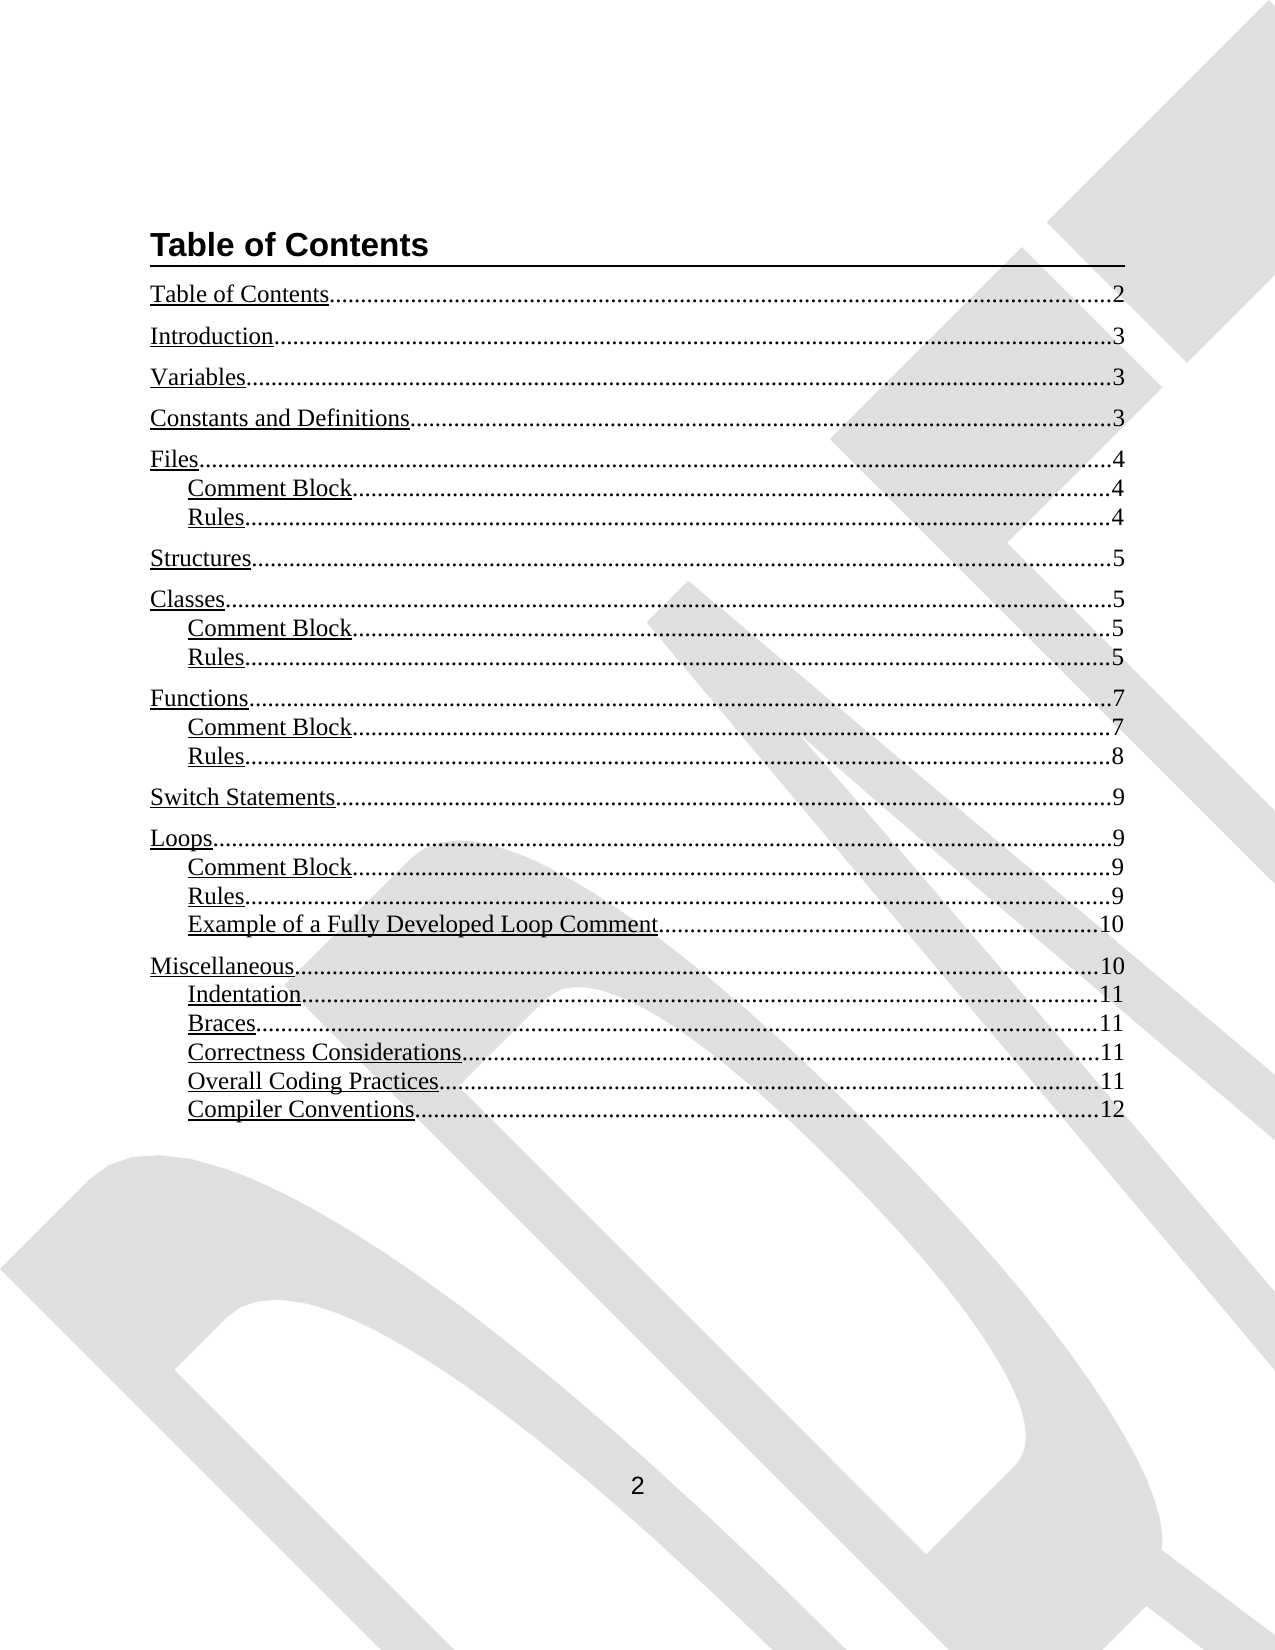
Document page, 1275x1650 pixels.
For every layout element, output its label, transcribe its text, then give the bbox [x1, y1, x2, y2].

text Correctness Considerations 11 [187, 1037, 359, 1062]
text Functions 7 [811, 683, 1101, 712]
text Correctness Considerations 11 [779, 1037, 1018, 1066]
text Switch Statements 9 [150, 782, 804, 811]
text Comment Block 9 [903, 852, 968, 881]
text Correctness Considerations 11 [480, 1037, 725, 1066]
text Compiler Conventions 12 [187, 1094, 420, 1123]
text Loops 9 [878, 823, 934, 852]
text Comment Block 5 [728, 613, 1031, 642]
text Overall Coding Practices 11 [1085, 1066, 1125, 1094]
text Rules 4 [187, 502, 920, 531]
text Comment Block 9 [516, 852, 862, 881]
text Indentation 11 [187, 979, 305, 1008]
text Rules 8 [806, 741, 838, 769]
text Comment Block 9 [1012, 852, 1125, 881]
text Example of a Fully Developed Loop Comment 10 [187, 909, 359, 934]
text Table of Contents 2 [1055, 279, 1125, 308]
text Indentation 11 [1011, 979, 1117, 1008]
text Comment Block 7 [846, 712, 1125, 741]
text Classes 5 [1050, 584, 1125, 613]
text Correctness Considerations 11 [1060, 1037, 1125, 1066]
text Comment Block 4 [1049, 473, 1125, 502]
text Rules 8 [880, 741, 1125, 769]
text Indentation 11 [538, 988, 641, 1008]
text Structures 5 [1009, 543, 1125, 572]
text Rules 5 [763, 642, 1060, 671]
text Braces 11 [187, 1008, 334, 1037]
text Switch Statements 9 [842, 782, 886, 811]
text Comment Block 5 [1079, 613, 1125, 642]
text Braces 11 [509, 1008, 687, 1037]
text Functions 7 [150, 683, 720, 712]
text Example of a Fully Developed Loop Comment 10 [951, 909, 1034, 938]
text Classes 5 [694, 584, 1002, 613]
text Braces 11 [1036, 1008, 1125, 1037]
text Braces 11 [746, 1008, 993, 1037]
text Rules 4 [1020, 502, 1125, 531]
text Rules 5 [1108, 642, 1125, 659]
text Constants and Definitions 3 [150, 403, 864, 432]
text Rules 9 [927, 881, 1000, 909]
text Files 4 [1078, 444, 1125, 473]
text Rules 9 [576, 881, 886, 909]
text Example of a Fully Developed Loop Comment 10 [1080, 909, 1125, 938]
text Variables 3 [150, 362, 905, 391]
text Overall Coding Practices 11 [460, 1066, 759, 1094]
text Introduction 3 [1097, 321, 1125, 349]
text Structures 5 [150, 543, 961, 572]
subtitle Table of Contents [150, 225, 1088, 265]
text Compiler Conventions 12 [468, 1094, 791, 1123]
text Table of Contents 2 [150, 279, 988, 308]
text Introduction 3 [150, 321, 946, 349]
text Compiler Conventions 12 [839, 1094, 1066, 1123]
text Overall Coding Practices 11 [187, 1066, 388, 1091]
text Comment Block 5 [187, 613, 662, 642]
text Miscellaneous 10 [987, 951, 1083, 979]
text Loops 9 [978, 823, 1125, 852]
text Comment Block 7 [187, 712, 745, 741]
text Classes 5 [150, 584, 683, 613]
text Loops 9 [150, 823, 838, 852]
text Comment Block 4 [187, 473, 891, 502]
text Indentation 11 [712, 979, 969, 1008]
text Miscellaneous 10 [150, 951, 317, 976]
text Files 4 [150, 444, 862, 473]
text Miscellaneous 10 [677, 951, 945, 979]
text Overall Coding Practices 11 [810, 1066, 1041, 1094]
text Rules 8 [187, 741, 768, 769]
text Switch Statements 9 [929, 782, 1125, 811]
text Comment Block 9 [187, 852, 418, 881]
text Example of a Fully Developed Loop Comment 10 [620, 909, 910, 938]
text Rules 9 [187, 881, 387, 909]
text Rules 5 [187, 642, 686, 671]
text Rules 9 [1046, 881, 1125, 909]
